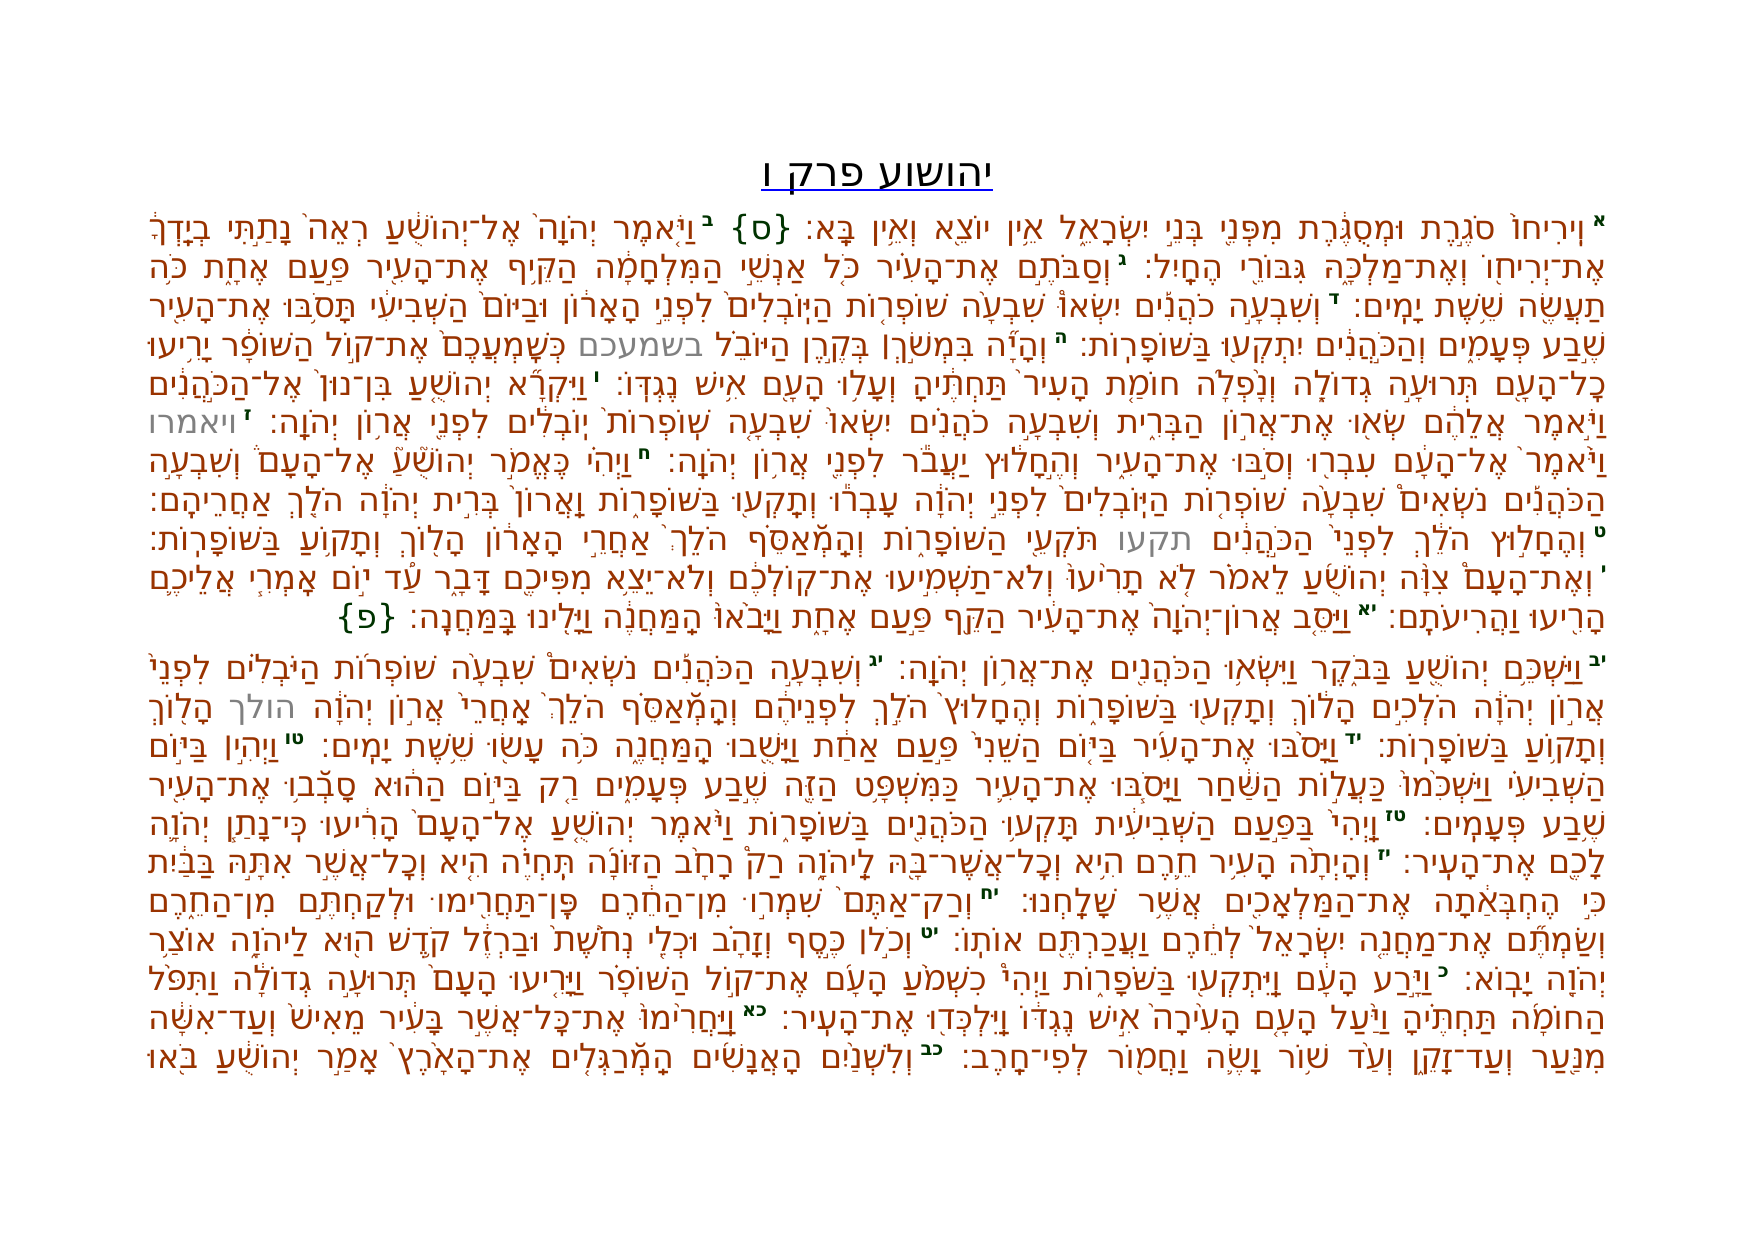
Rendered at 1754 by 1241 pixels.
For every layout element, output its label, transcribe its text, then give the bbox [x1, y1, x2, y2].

text יהושוע פרק ו [148, 148, 1606, 196]
text יב וַיַּשְׁכֵּ֥ם יְהוֹשֻׁ֖עַ בַּבֹּ֑קֶר וַיִּשְׂא֥וּ הַכֹּהֲנִ֖ים אֶת־אֲר֥וֹן יְהֹוָֽה׃ יג וְשִׁבְעָ֣ה הַכֹּהֲנִ֡ים נֹשְׂאִים֩ שִׁבְעָ֨ה שׁוֹפְר֜וֹת הַיֹּבְלִ֗ים לִפְנֵי֙ אֲר֣וֹן יְהֹוָ֔ה הֹלְכִ֣ים הָל֔וֹךְ וְתָקְע֖וּ בַּשּׁוֹפָר֑וֹת וְהֶחָלוּץ֙ הֹלֵ֣ךְ לִפְנֵיהֶ֔ם וְהַֽמְﬞאַסֵּ֗ף הֹלֵךְ֙ אַֽחֲרֵי֙ אֲר֣וֹן יְהֹוָ֔ה הולך הָל֖וֹךְ וְתָק֥וֹעַ בַּשּׁוֹפָרֽוֹת׃ יד וַיָּסֹ֨בּוּ אֶת־הָעִ֜יר בַּיּ֤וֹם הַשֵּׁנִי֙ פַּ֣עַם אַחַ֔ת וַיָּשֻׁ֖בוּ הַֽמַּחֲנֶ֑ה כֹּ֥ה עָשׂ֖וּ שֵׁ֥שֶׁת יָמִֽים׃ טו וַיְהִ֣י׀ בַּיּ֣וֹם הַשְּׁבִיעִ֗י וַיַּשְׁכִּ֙מוּ֙ כַּעֲל֣וֹת הַשַּׁ֔חַר וַיָּסֹ֧בּוּ אֶת־הָעִ֛יר כַּמִּשְׁפָּ֥ט הַזֶּ֖ה שֶׁ֣בַע פְּעָמִ֑ים רַ֚ק בַּיּ֣וֹם הַה֔וּא סָבְﬞב֥וּ אֶת־הָעִ֖יר שֶׁ֥בַע פְּעָמִֽים׃ טז וַֽיְהִי֙ בַּפַּ֣עַם הַשְּׁבִיעִ֔ית תָּקְע֥וּ הַכֹּהֲנִ֖ים בַּשּׁוֹפָר֑וֹת וַיֹּ֨אמֶר יְהוֹשֻׁ֤עַ אֶל־הָעָם֙ הָרִ֔יעוּ כִּֽי־נָתַ֧ן יְהֹוָ֛ה לָכֶ֖ם אֶת־הָעִֽיר׃ יז וְהָיְתָ֨ה הָעִ֥יר חֵ֛רֶם הִ֥יא וְכׇל־אֲשֶׁר־בָּ֖הּ לַֽיהֹוָ֑ה רַק֩ רָחָ֨ב הַזּוֹנָ֜ה תִּֽחְיֶ֗ה הִ֚יא וְכׇל־אֲשֶׁ֣ר אִתָּ֣הּ בַּבַּ֔יִת כִּ֣י הֶחְבְּאַ֔תָה אֶת־הַמַּלְאָכִ֖ים אֲשֶׁ֥ר שָׁלָֽחְנוּ׃ יח וְרַק־אַתֶּם֙ שִׁמְר֣וּ מִן־הַחֵ֔רֶם פֶּֽן־תַּחֲרִ֖ימוּ וּלְקַחְתֶּ֣ם מִן־הַחֵ֑רֶם וְשַׂמְתֶּ֞ם אֶת־מַחֲנֵ֤ה יִשְׂרָאֵל֙ לְחֵ֔רֶם וַעֲכַרְתֶּ֖ם אוֹתֽוֹ׃ יט וְכֹ֣ל׀ כֶּ֣סֶף וְזָהָ֗ב וּכְלֵ֤י נְחֹ֙שֶׁת֙ וּבַרְזֶ֔ל קֹ֥דֶשׁ ה֖וּא לַיהֹוָ֑ה אוֹצַ֥ר יְהֹוָ֖ה יָבֽוֹא׃ כ וַיָּ֣רַע הָעָ֔ם וַֽיִּתְקְע֖וּ בַּשֹּׁפָר֑וֹת וַיְהִי֩ כִשְׁמֹ֨עַ הָעָ֜ם אֶת־ק֣וֹל הַשּׁוֹפָ֗ר וַיָּרִ֤יעוּ הָעָם֙ תְּרוּעָ֣ה גְדוֹלָ֔ה וַתִּפֹּ֨ל הַחוֹמָ֜ה תַּחְתֶּ֗יהָ וַיַּ֨עַל הָעָ֤ם הָעִ֙ירָה֙ אִ֣ישׁ נֶגְדּ֔וֹ וַֽיִּלְכְּד֖וּ אֶת־הָעִֽיר׃ כא וַֽיַּחֲרִ֙ימוּ֙ אֶת־כׇּל־אֲשֶׁ֣ר בָּעִ֔יר מֵאִישׁ֙ וְעַד־אִשָּׁ֔ה מִנַּ֖עַר וְעַד־זָקֵ֑ן וְעַ֨ד שׁ֥וֹר וָשֶׂ֛ה וַחֲמ֖וֹר לְפִי־חָֽרֶב׃ כב וְלִשְׁנַ֨יִם הָאֲנָשִׁ֜ים הַֽמְﬞרַגְּלִ֤ים אֶת־הָאָ֙רֶץ֙ אָמַ֣ר יְהוֹשֻׁ֔עַ בֹּ֖אוּ [148, 649, 1606, 1076]
text א וִֽירִיחוֹ֙ סֹגֶ֣רֶת וּמְסֻגֶּ֔רֶת מִפְּנֵ֖י בְּנֵ֣י יִשְׂרָאֵ֑ל אֵ֥ין יוֹצֵ֖א וְאֵ֥ין בָּֽא׃ {ס} ב וַיֹּ֤אמֶר יְהֹוָה֙ אֶל־יְהוֹשֻׁ֔עַ רְאֵה֙ נָתַ֣תִּי בְיָֽדְךָ֔ אֶת־יְרִיח֖וֹ וְאֶת־מַלְכָּ֑הּ גִּבּוֹרֵ֖י הֶחָֽיִל׃ ג וְסַבֹּתֶ֣ם אֶת־הָעִ֗יר כֹּ֚ל אַנְשֵׁ֣י הַמִּלְחָמָ֔ה הַקֵּ֥יף אֶת־הָעִ֖יר פַּ֣עַם אֶחָ֑ת כֹּ֥ה תַעֲשֶׂ֖ה שֵׁ֥שֶׁת יָמִֽים׃ ד וְשִׁבְעָ֣ה כֹהֲנִ֡ים יִשְׂאוּ֩ שִׁבְעָ֨ה שׁוֹפְר֤וֹת הַיּֽוֹבְלִים֙ לִפְנֵ֣י הָאָר֔וֹן וּבַיּוֹם֙ הַשְּׁבִיעִ֔י תָּסֹ֥בּוּ אֶת־הָעִ֖יר שֶׁ֣בַע פְּעָמִ֑ים וְהַכֹּ֣הֲנִ֔ים יִתְקְע֖וּ בַּשּׁוֹפָרֽוֹת׃ ה וְהָיָ֞ה בִּמְשֹׁ֣ךְ׀ בְּקֶ֣רֶן הַיּוֹבֵ֗ל בשמעכם כְּשׇׁמְעֲכֶם֙ אֶת־ק֣וֹל הַשּׁוֹפָ֔ר יָרִ֥יעוּ כׇל־הָעָ֖ם תְּרוּעָ֣ה גְדוֹלָ֑ה וְנָ֨פְלָ֜ה חוֹמַ֤ת הָעִיר֙ תַּחְתֶּ֔יהָ וְעָל֥וּ הָעָ֖ם אִ֥ישׁ נֶגְדּֽוֹ׃ ו וַיִּקְרָ֞א יְהוֹשֻׁ֤עַ בִּן־נוּן֙ אֶל־הַכֹּ֣הֲנִ֔ים וַיֹּ֣אמֶר אֲלֵהֶ֔ם שְׂא֖וּ אֶת־אֲר֣וֹן הַבְּרִ֑ית וְשִׁבְעָ֣ה כֹהֲנִ֗ים יִשְׂאוּ֙ שִׁבְעָ֤ה שֽׁוֹפְרוֹת֙ יֽוֹבְלִ֔ים לִפְנֵ֖י אֲר֥וֹן יְהֹוָֽה׃ ז ויאמרו וַיֹּ֙אמֶר֙ אֶל־הָעָ֔ם עִבְר֖וּ וְסֹ֣בּוּ אֶת־הָעִ֑יר וְהֶ֣חָל֔וּץ יַעֲבֹ֕ר לִפְנֵ֖י אֲר֥וֹן יְהֹוָֽה׃ ח וַיְהִ֗י כֶּאֱמֹ֣ר יְהוֹשֻׁ֘עַ֮ אֶל־הָעָם֒ וְשִׁבְעָ֣ה הַכֹּהֲנִ֡ים נֹשְׂאִים֩ שִׁבְעָ֨ה שׁוֹפְר֤וֹת הַיּֽוֹבְלִים֙ לִפְנֵ֣י יְהֹוָ֔ה עָבְר֕וּ וְתָֽקְע֖וּ בַּשּׁוֹפָר֑וֹת וַֽאֲרוֹן֙ בְּרִ֣ית יְהֹוָ֔ה הֹלֵ֖ךְ אַחֲרֵיהֶֽם׃ ט וְהֶחָל֣וּץ הֹלֵ֔ךְ לִפְנֵי֙ הַכֹּ֣הֲנִ֔ים תקעו תֹּקְעֵ֖י הַשּׁוֹפָר֑וֹת וְהַֽמְﬞאַסֵּ֗ף הֹלֵךְ֙ אַחֲרֵ֣י הָאָר֔וֹן הָל֖וֹךְ וְתָק֥וֹעַ בַּשּׁוֹפָרֽוֹת׃ י וְאֶת־הָעָם֩ צִוָּ֨ה יְהוֹשֻׁ֜עַ לֵאמֹ֗ר לֹ֤א תָרִ֙יעוּ֙ וְלֹא־תַשְׁמִ֣יעוּ אֶת־קֽוֹלְכֶ֔ם וְלֹא־יֵצֵ֥א מִפִּיכֶ֖ם דָּבָ֑ר עַ֠ד י֣וֹם אׇמְרִ֧י אֲלֵיכֶ֛ם הָרִ֖יעוּ וַהֲרִיעֹתֶֽם׃ יא וַיַּסֵּ֤ב אֲרוֹן־יְהֹוָה֙ אֶת־הָעִ֔יר הַקֵּ֖ף פַּ֣עַם אֶחָ֑ת וַיָּבֹ֙אוּ֙ הַֽמַּחֲנֶ֔ה וַיָּלִ֖ינוּ בַּֽמַּחֲנֶֽה׃ {פ} [148, 209, 1606, 636]
